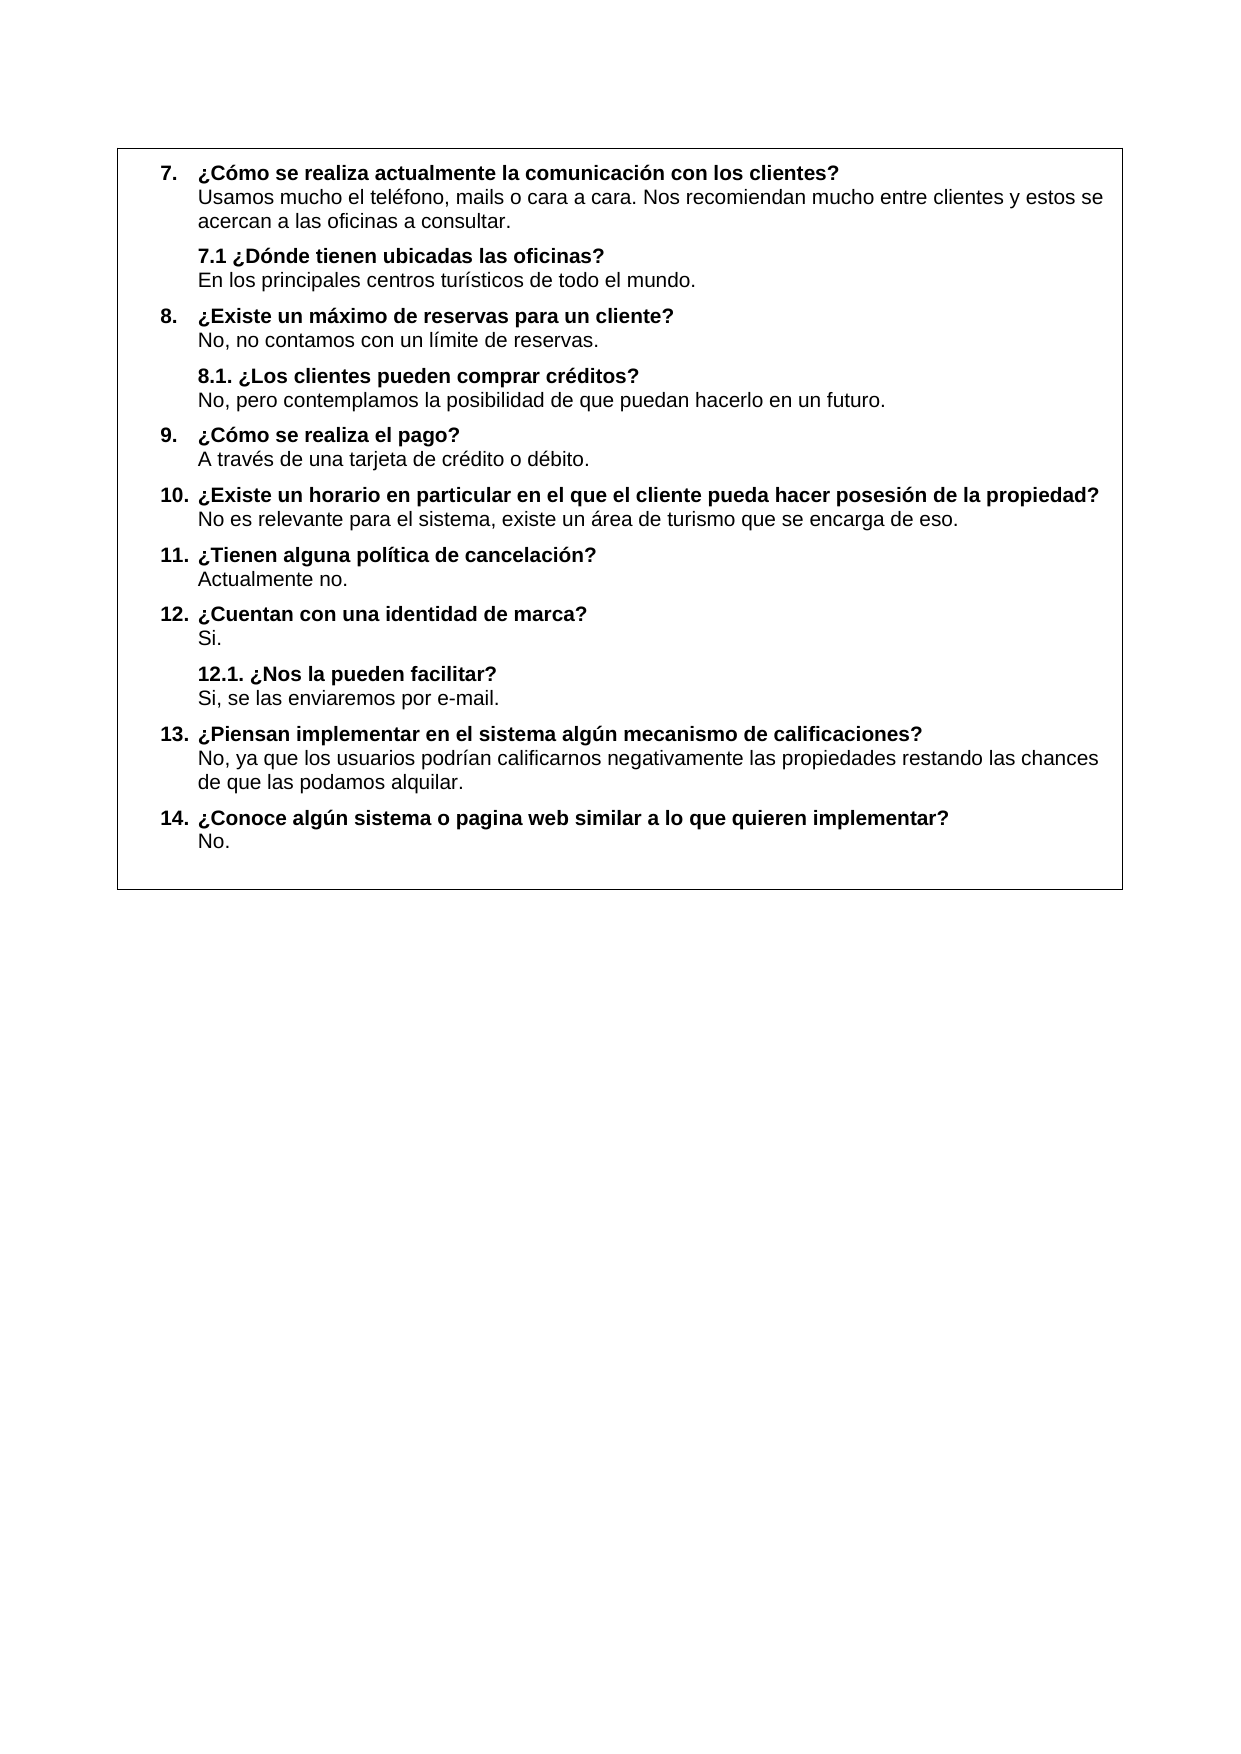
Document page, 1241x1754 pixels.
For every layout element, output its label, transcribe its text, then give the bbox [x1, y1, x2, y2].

table_cell ¿Home SWITCH home es una empresa individual o un conglomerado de empresas? Es una empresa individual. ¿Actualmente la empresa se encuentra operando? En caso de que la respuesta sea afirmativa: ¿se apoya en algún sistema de software? Si, estamos operando y no contamos con ningún sistema de software, salvo archivos de Excel. ¿Operan en el país o en todo el mundo? Operamos en todo el mundo. ¿A que hace referencia el término residencia? ¿De que tipo de residencia se trata? Trabajamos con todo tipo de residencia, departamentos, casas, duplex, etc. ¿Quiénes son los propietarios de las residencias? La empresa es dueña de todos los inmuebles. ¿Cómo es el modelo de tiempos compartidos que manejan? ¿En qué se diferencia del modelo clásico de tiempos compartidos? En realidad, no vendemos nada, es más un sistema de alquileres. La unidad de tiempo para los alquileres es una semana. Actualmente contamos con tres modalidades de alquiler: Reserva directa: en esta modalidad los clientes pueden reservar en forma directa una semana en cualquier propiedad que se encuentre disponible en el rango de tiempo comprendido a partir de la fecha actual más 6 (seis) meses hasta la fecha actual más 12 (doce) meses. Esta acción solo pueden realizarla los clientes Premium a los cuales se les descuenta un crédito por cada semana reservada. Subasta: bajo esta modalidad los clientes Premium y normales pueden acceder a reservar una propiedad mediante una puja por dinero. Las propiedades que están disponibles para subasta son aquellas que ocuparon la primera semana disponible para reserva directa y no fueron reservadas durante la semana anterior. Es decir, se subasta la semana n°25 a partir de la fecha actual. Las subastas están abiertas por tres días en los cuales los clientes pujan por dinero partiendo de una base. Esta modalidad también consume un crédito. Hotsale: Aquellas propiedades que no fueron reservadas mediante reserva directa o subasta pasan a estar disponibles para Hotsale. Los Hotsales son una modalidad de venta especial mediante la cual cualquier usuario puede reservar de forma directa pagando un monto preestablecido y sin consumir créditos. Los gestiona el administrador, el cual decide que semanas se van a vender y cuando. 6.1. ¿A que hace referencia cuando habla de créditos? Cuando se registran los usuarios obtienen dos créditos, que le sirven para realizar las reservas. Y también se le adjudican dos por año. Usted nombró dos tipos de clientes, premium y normales ¿qué diferencia existe entre cada uno de ellos? Los clientes Premium pagan una membresía mensual mayor a la que pagan los clientes normales. Y solo los premium pueden acceder a reserva directa. ¿Cómo se realiza actualmente la comunicación con los clientes? Usamos mucho el teléfono, mails o cara a cara. Nos recomiendan mucho entre clientes y estos se acercan a las oficinas a consultar. 7.1 ¿Dónde tienen ubicadas las oficinas? En los principales centros turísticos de todo el mundo. ¿Existe un máximo de reservas para un cliente? No, no contamos con un límite de reservas. 8.1. ¿Los clientes pueden comprar créditos? No, pero contemplamos la posibilidad de que puedan hacerlo en un futuro. ¿Cómo se realiza el pago? A través de una tarjeta de crédito o débito. ¿Existe un horario en particular en el que el cliente pueda hacer posesión de la propiedad? No es relevante para el sistema, existe un área de turismo que se encarga de eso. ¿Tienen alguna política de cancelación? Actualmente no. ¿Cuentan con una identidad de marca? Si. 12.1. ¿Nos la pueden facilitar? Si, se las enviaremos por e-mail. ¿Piensan implementar en el sistema algún mecanismo de calificaciones? No, ya que los usuarios podrían calificarnos negativamente las propiedades restando las chances de que las podamos alquilar. ¿Conoce algún sistema o pagina web similar a lo que quieren implementar? No. [118, 149, 1122, 889]
